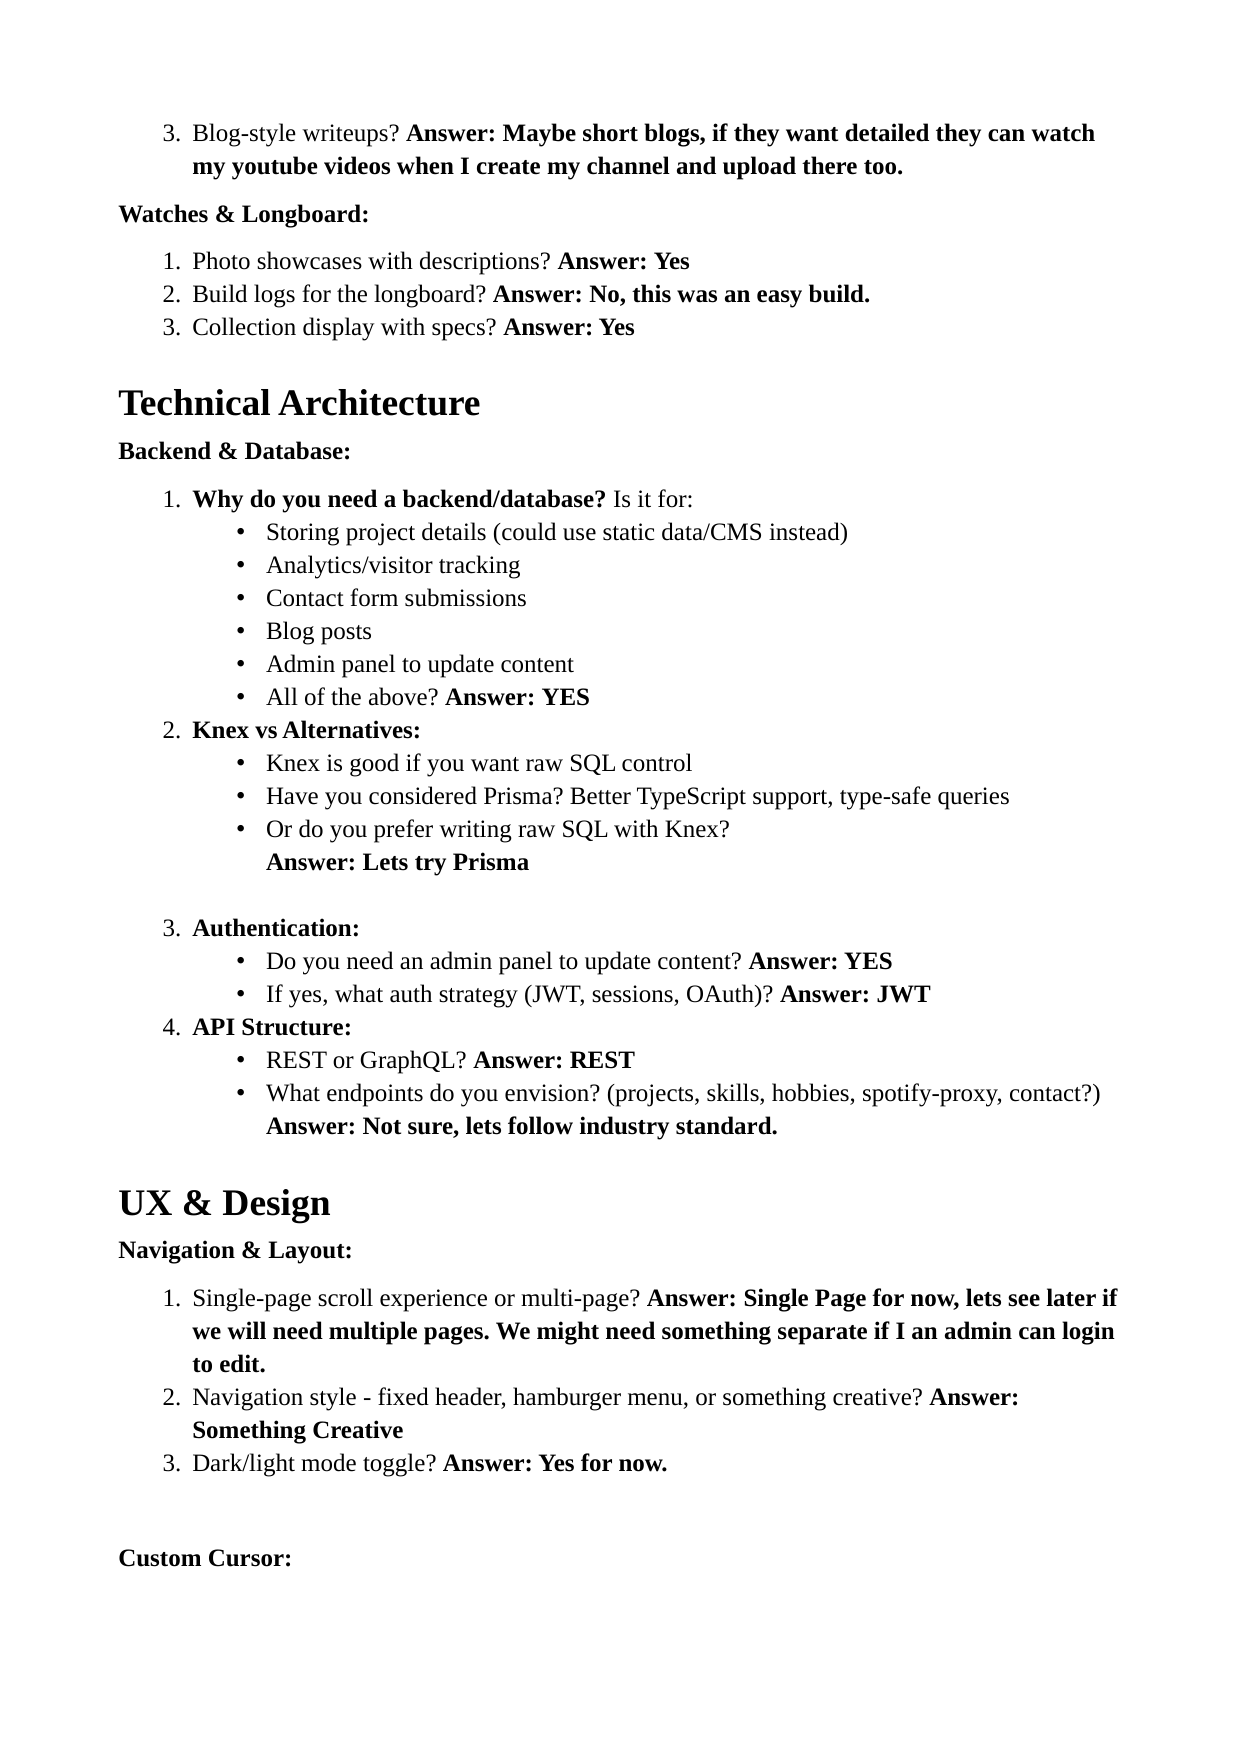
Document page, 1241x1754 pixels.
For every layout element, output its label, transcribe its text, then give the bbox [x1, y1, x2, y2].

list Do you need an admin panel to update content? Answer: YES [236, 946, 1122, 975]
list Build logs for the longboard? Answer: No, this was an easy build. [162, 279, 1122, 308]
text Navigation & Layout: [118, 1236, 1122, 1264]
list Blog-style writeups? Answer: Maybe short blogs, if they want detailed they can watch my youtube videos when I create my channel and upload there too. [162, 118, 1122, 180]
subtitle UX & Design [118, 1180, 1122, 1223]
list Why do you need a backend/database? Is it for: [162, 484, 1122, 513]
list Navigation style - fixed header, hamburger menu, or something creative? Answer: Something Creative [162, 1382, 1122, 1444]
text Custom Cursor: [118, 1543, 1122, 1572]
list All of the above? Answer: YES [236, 682, 1122, 711]
list Single-page scroll experience or multi-page? Answer: Single Page for now, lets see later if we will need multiple pages. We might need something separate if I an admin can login to edit. [162, 1283, 1122, 1378]
text Backend & Database: [118, 436, 1122, 465]
list Blog posts [236, 616, 1122, 645]
list API Structure: [162, 1012, 1122, 1041]
list Storing project details (could use static data/CMS instead) [236, 517, 1122, 546]
list Admin panel to update content [236, 649, 1122, 678]
list What endpoints do you envision? (projects, skills, hobbies, spotify-proxy, contact?) Answer: Not sure, lets follow industry standard. [236, 1078, 1122, 1140]
list Knex vs Alternatives: [162, 715, 1122, 744]
list Collection display with specs? Answer: Yes [162, 312, 1122, 341]
subtitle Technical Architecture [118, 381, 1122, 424]
text Watches & Longboard: [118, 199, 1122, 227]
list Have you considered Prisma? Better TypeScript support, type-safe queries [236, 781, 1122, 810]
list Authentication: [162, 913, 1122, 942]
list Dark/light mode toggle? Answer: Yes for now. [162, 1448, 1122, 1477]
list Contact form submissions [236, 583, 1122, 612]
list Or do you prefer writing raw SQL with Knex? Answer: Lets try Prisma [236, 814, 1122, 909]
list Photo showcases with descriptions? Answer: Yes [162, 246, 1122, 275]
list Knex is good if you want raw SQL control [236, 748, 1122, 777]
list If yes, what auth strategy (JWT, sessions, OAuth)? Answer: JWT [236, 979, 1122, 1008]
list REST or GraphQL? Answer: REST [236, 1045, 1122, 1074]
list Analytics/visitor tracking [236, 550, 1122, 579]
